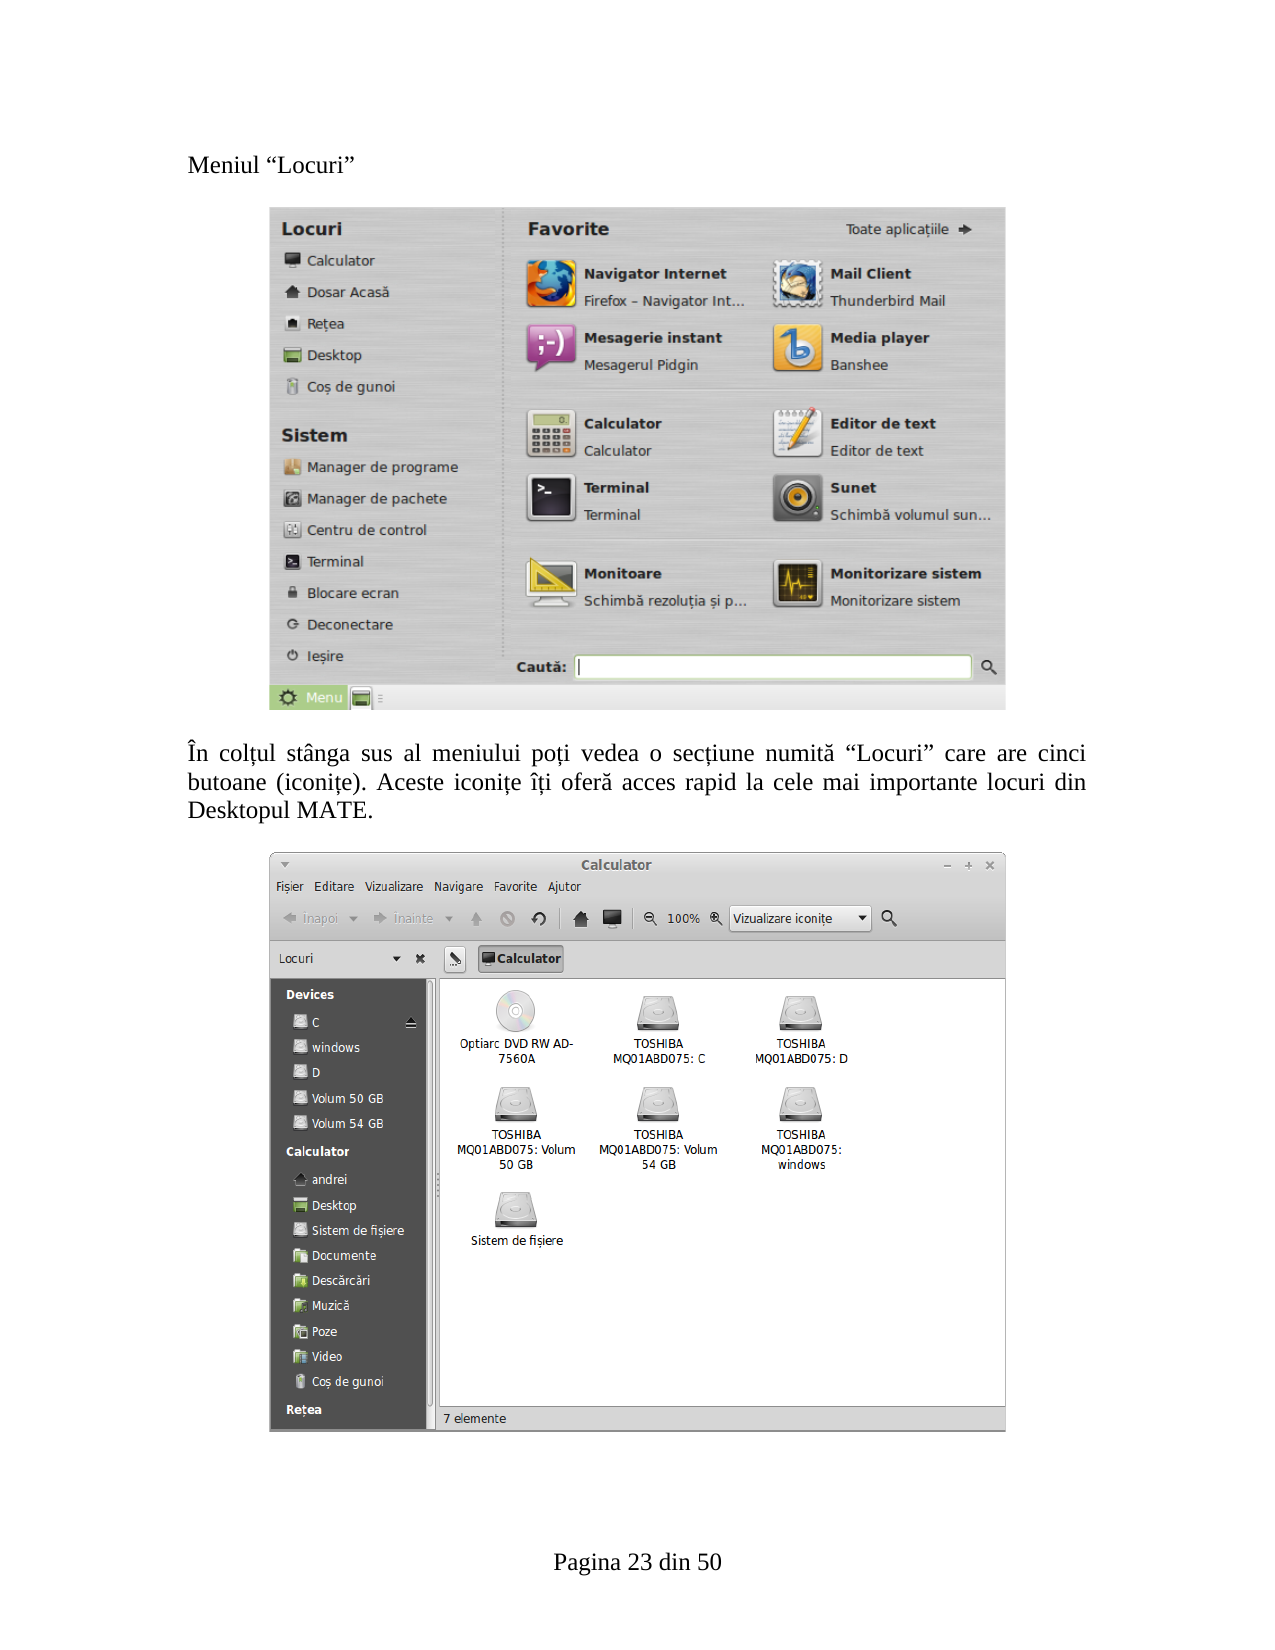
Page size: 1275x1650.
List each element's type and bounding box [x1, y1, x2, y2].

picture [269, 207, 1006, 710]
picture [269, 852, 1006, 1432]
